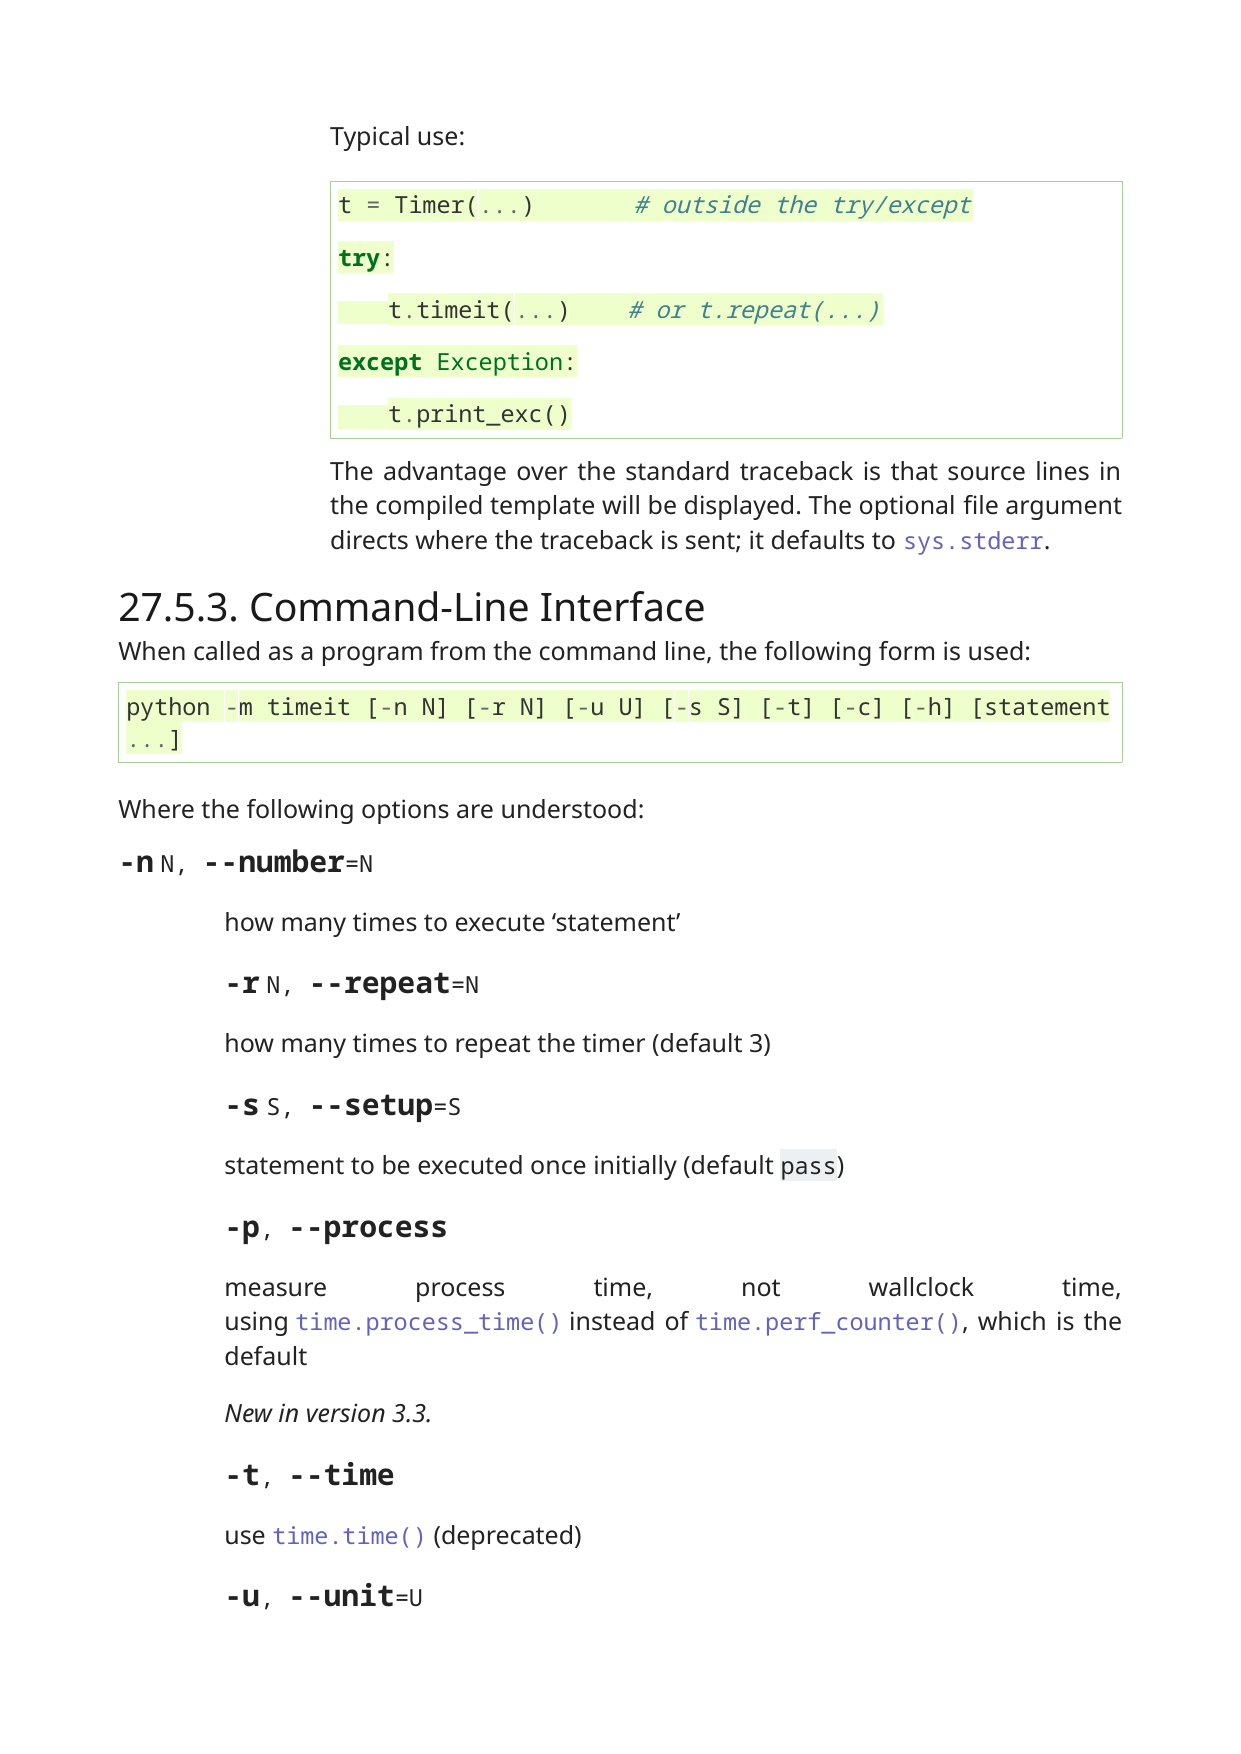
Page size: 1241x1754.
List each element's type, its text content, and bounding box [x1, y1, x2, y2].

text t = Timer(...) # outside the try/except [331, 182, 1122, 221]
subtitle -p, --process [224, 1205, 1122, 1246]
subtitle -r N, --repeat=N [224, 962, 1122, 1002]
list use time.time() (deprecated) [224, 1517, 1122, 1552]
subtitle 27.5.3. Command-Line Interface [118, 580, 1122, 633]
text except Exception: [331, 337, 1122, 377]
list how many times to repeat the timer (default 3) [224, 1026, 1122, 1060]
list Typical use: [330, 118, 1122, 152]
subtitle -s S, --setup=S [224, 1083, 1122, 1124]
text When called as a program from the command line, the following form is used: [118, 633, 1122, 667]
list measure process time, not wallclock time, using time.process_time() instead of time.perf_counter(), which is the default [224, 1269, 1122, 1372]
list how many times to execute ‘statement’ [224, 904, 1122, 938]
text try: [331, 233, 1122, 273]
subtitle -n N, --number=N [118, 840, 1122, 881]
subtitle -t, --time [224, 1453, 1122, 1494]
text Where the following options are understood: [118, 791, 1122, 826]
text t.print_exc() [331, 390, 1122, 438]
list New in version 3.3. [224, 1396, 1122, 1430]
list The advantage over the standard traceback is that source lines in the compiled template will be displayed. The optional file argument directs where the traceback is sent; it defaults to sys.stderr. [330, 453, 1122, 556]
subtitle -u, --unit=U [224, 1575, 1122, 1616]
text t.timeit(...) # or t.repeat(...) [331, 285, 1122, 325]
text python -m timeit [-n N] [-r N] [-u U] [-s S] [-t] [-c] [-h] [statement ...] [119, 683, 1122, 762]
list statement to be executed once initially (default pass) [224, 1147, 1122, 1182]
